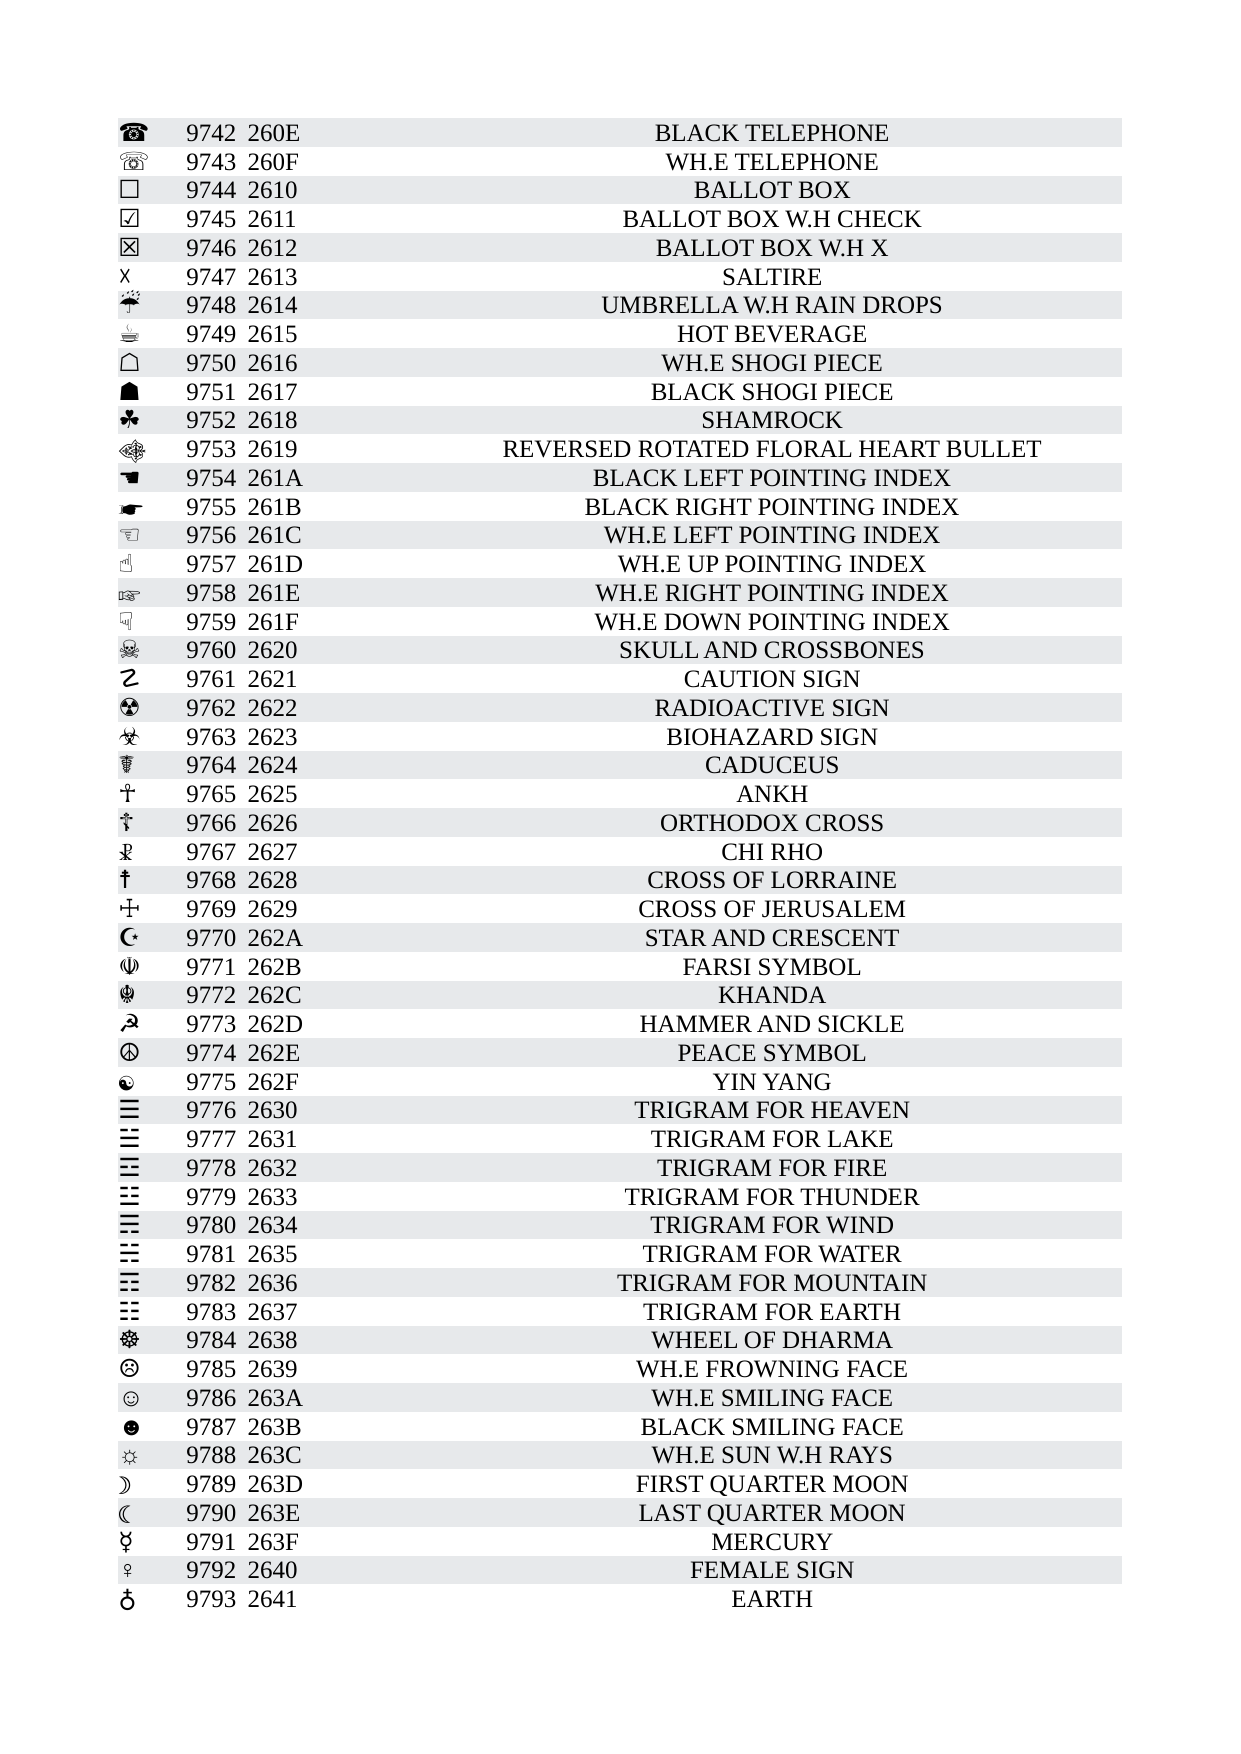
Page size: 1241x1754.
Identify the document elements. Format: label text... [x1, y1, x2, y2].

table_cell [320, 607, 422, 636]
table_cell [320, 262, 422, 291]
table_cell ☭ [118, 1009, 186, 1038]
table_cell 2627 [247, 837, 320, 866]
table_cell 260F [247, 147, 320, 176]
table_cell 9747 [186, 262, 247, 291]
table_cell WH.E SUN W.H RAYS [422, 1441, 1122, 1469]
table_cell [320, 1239, 422, 1268]
table_cell 2622 [247, 693, 320, 722]
table_cell 2615 [247, 319, 320, 348]
table_cell ♁ [118, 1584, 186, 1613]
table_cell [320, 1556, 422, 1584]
table_cell WH.E UP POINTING INDEX [422, 549, 1122, 578]
table_cell BLACK SMILING FACE [422, 1412, 1122, 1441]
table_cell ☖ [118, 348, 186, 377]
table_cell [320, 1038, 422, 1067]
table_cell 263D [247, 1469, 320, 1498]
table_cell [320, 118, 422, 147]
table_cell 9755 [186, 492, 247, 521]
table_cell [320, 1182, 422, 1211]
table_cell 2640 [247, 1556, 320, 1584]
table_cell STAR AND CRESCENT [422, 923, 1122, 952]
table_cell [320, 779, 422, 808]
table_cell REVERSED ROTATED FLORAL HEART BULLET [422, 434, 1122, 463]
table_cell [320, 722, 422, 751]
table_cell 9770 [186, 923, 247, 952]
table_cell [320, 1584, 422, 1613]
table_cell 9761 [186, 664, 247, 693]
table_cell ☮ [118, 1038, 186, 1067]
table_cell ☢ [118, 693, 186, 722]
table_cell [320, 1469, 422, 1498]
table_cell [320, 492, 422, 521]
table_cell [320, 1211, 422, 1239]
table_cell [320, 1153, 422, 1182]
table_cell ☽ [118, 1469, 186, 1498]
table_cell [320, 952, 422, 981]
table_cell ☫ [118, 952, 186, 981]
table_cell 9756 [186, 521, 247, 549]
table_cell ☙ [118, 434, 186, 463]
table_cell [320, 1326, 422, 1354]
table_cell 261F [247, 607, 320, 636]
table_cell CROSS OF LORRAINE [422, 866, 1122, 894]
table_cell ANKH [422, 779, 1122, 808]
table_cell ♀ [118, 1556, 186, 1584]
table_cell ☬ [118, 981, 186, 1009]
table_cell CROSS OF JERUSALEM [422, 894, 1122, 923]
table_cell 9784 [186, 1326, 247, 1354]
table_cell 2630 [247, 1096, 320, 1124]
table_cell 261E [247, 578, 320, 607]
table_cell BLACK RIGHT POINTING INDEX [422, 492, 1122, 521]
table_cell ☞ [118, 578, 186, 607]
table_cell ☒ [118, 233, 186, 262]
table_cell BALLOT BOX W.H X [422, 233, 1122, 262]
table_cell [320, 233, 422, 262]
table_cell ☘ [118, 406, 186, 434]
table_cell [320, 291, 422, 319]
table_cell 2625 [247, 779, 320, 808]
table_cell [320, 1498, 422, 1527]
table_cell ☷ [118, 1297, 186, 1326]
table_cell ☠ [118, 636, 186, 664]
table_cell 9754 [186, 463, 247, 492]
table_cell 2612 [247, 233, 320, 262]
table_cell [320, 176, 422, 204]
table_cell ☪ [118, 923, 186, 952]
table_cell 9768 [186, 866, 247, 894]
table_cell CAUTION SIGN [422, 664, 1122, 693]
table_cell 261A [247, 463, 320, 492]
table_cell 9773 [186, 1009, 247, 1038]
table_cell 2639 [247, 1354, 320, 1383]
table_cell 9783 [186, 1297, 247, 1326]
table_cell BLACK LEFT POINTING INDEX [422, 463, 1122, 492]
table_cell SALTIRE [422, 262, 1122, 291]
table_cell 2614 [247, 291, 320, 319]
table_cell 9788 [186, 1441, 247, 1469]
table_cell 9742 [186, 118, 247, 147]
table_cell BLACK TELEPHONE [422, 118, 1122, 147]
table_cell 9743 [186, 147, 247, 176]
table_cell 9793 [186, 1584, 247, 1613]
table_cell CADUCEUS [422, 751, 1122, 779]
table_cell 9757 [186, 549, 247, 578]
table_cell 262F [247, 1067, 320, 1096]
table_cell ☐ [118, 176, 186, 204]
table_cell BALLOT BOX [422, 176, 1122, 204]
table_cell ☲ [118, 1153, 186, 1182]
table_cell [320, 1268, 422, 1297]
table_cell [320, 837, 422, 866]
table_cell UMBRELLA W.H RAIN DROPS [422, 291, 1122, 319]
table_cell [320, 636, 422, 664]
table_cell 9748 [186, 291, 247, 319]
table_cell 263B [247, 1412, 320, 1441]
table_cell 9790 [186, 1498, 247, 1527]
table_cell TRIGRAM FOR WATER [422, 1239, 1122, 1268]
table_cell TRIGRAM FOR EARTH [422, 1297, 1122, 1326]
table_cell TRIGRAM FOR HEAVEN [422, 1096, 1122, 1124]
table_cell [320, 434, 422, 463]
table_cell ☰ [118, 1096, 186, 1124]
table_cell 2629 [247, 894, 320, 923]
table_cell 9762 [186, 693, 247, 722]
table_cell RADIOACTIVE SIGN [422, 693, 1122, 722]
table_cell 9744 [186, 176, 247, 204]
table_cell 9781 [186, 1239, 247, 1268]
table_cell MERCURY [422, 1527, 1122, 1556]
table_cell [320, 1297, 422, 1326]
table_cell 9789 [186, 1469, 247, 1498]
table_cell 2618 [247, 406, 320, 434]
table_cell 2626 [247, 808, 320, 837]
table_cell LAST QUARTER MOON [422, 1498, 1122, 1527]
table_cell [320, 1096, 422, 1124]
table_cell 261D [247, 549, 320, 578]
table_cell [320, 664, 422, 693]
table_cell [320, 1412, 422, 1441]
table_cell 9751 [186, 377, 247, 406]
table_cell 9763 [186, 722, 247, 751]
table_cell ☱ [118, 1124, 186, 1153]
table_cell ☝ [118, 549, 186, 578]
table_cell [320, 521, 422, 549]
table_cell EARTH [422, 1584, 1122, 1613]
table_cell [320, 894, 422, 923]
table_cell 262D [247, 1009, 320, 1038]
table_cell ☔ [118, 291, 186, 319]
table_cell TRIGRAM FOR WIND [422, 1211, 1122, 1239]
table_cell 262B [247, 952, 320, 981]
table_cell [320, 377, 422, 406]
table_cell 2632 [247, 1153, 320, 1182]
table_cell FEMALE SIGN [422, 1556, 1122, 1584]
table_cell 9792 [186, 1556, 247, 1584]
table_cell [320, 204, 422, 233]
table_cell ☎ [118, 118, 186, 147]
table_cell CHI RHO [422, 837, 1122, 866]
table_cell 2628 [247, 866, 320, 894]
table_cell KHANDA [422, 981, 1122, 1009]
table_cell TRIGRAM FOR FIRE [422, 1153, 1122, 1182]
table_cell 9765 [186, 779, 247, 808]
table_cell 9778 [186, 1153, 247, 1182]
table_cell ☳ [118, 1182, 186, 1211]
table_cell [320, 549, 422, 578]
table_cell ☗ [118, 377, 186, 406]
table_cell ☥ [118, 779, 186, 808]
table_cell WH.E SMILING FACE [422, 1383, 1122, 1412]
table_cell [320, 1124, 422, 1153]
table_cell 2617 [247, 377, 320, 406]
table_cell ☵ [118, 1239, 186, 1268]
table_cell 9771 [186, 952, 247, 981]
table_cell BIOHAZARD SIGN [422, 722, 1122, 751]
table_cell SHAMROCK [422, 406, 1122, 434]
table_cell ☤ [118, 751, 186, 779]
table_cell HOT BEVERAGE [422, 319, 1122, 348]
table_cell FARSI SYMBOL [422, 952, 1122, 981]
table_cell ORTHODOX CROSS [422, 808, 1122, 837]
table_cell [320, 981, 422, 1009]
table_cell 9745 [186, 204, 247, 233]
table_cell 9750 [186, 348, 247, 377]
table_cell 2624 [247, 751, 320, 779]
table_cell 9779 [186, 1182, 247, 1211]
table_cell 2620 [247, 636, 320, 664]
table_cell ☯ [118, 1067, 186, 1096]
table_cell [320, 319, 422, 348]
table_cell 2613 [247, 262, 320, 291]
table_cell ☹ [118, 1354, 186, 1383]
table_cell ☿ [118, 1527, 186, 1556]
table_cell 9776 [186, 1096, 247, 1124]
table_cell WH.E RIGHT POINTING INDEX [422, 578, 1122, 607]
table_cell 9752 [186, 406, 247, 434]
table_cell SKULL AND CROSSBONES [422, 636, 1122, 664]
table_cell WHEEL OF DHARMA [422, 1326, 1122, 1354]
table_cell 9760 [186, 636, 247, 664]
table_cell 2623 [247, 722, 320, 751]
table_cell [320, 693, 422, 722]
table_cell BALLOT BOX W.H CHECK [422, 204, 1122, 233]
table_cell [320, 751, 422, 779]
table_cell ☏ [118, 147, 186, 176]
table_cell BLACK SHOGI PIECE [422, 377, 1122, 406]
table_cell 9777 [186, 1124, 247, 1153]
table_cell 261B [247, 492, 320, 521]
table_cell 2611 [247, 204, 320, 233]
table_cell 9766 [186, 808, 247, 837]
table_cell ☚ [118, 463, 186, 492]
table_cell [320, 1383, 422, 1412]
table_cell 9786 [186, 1383, 247, 1412]
table_cell ☩ [118, 894, 186, 923]
table_cell ☼ [118, 1441, 186, 1469]
table_cell 9753 [186, 434, 247, 463]
table_cell ☧ [118, 837, 186, 866]
table_cell [320, 578, 422, 607]
table_cell 263C [247, 1441, 320, 1469]
table_cell [320, 808, 422, 837]
table_cell TRIGRAM FOR LAKE [422, 1124, 1122, 1153]
table_cell 9774 [186, 1038, 247, 1067]
table_cell ☴ [118, 1211, 186, 1239]
table_cell 262C [247, 981, 320, 1009]
table_cell TRIGRAM FOR THUNDER [422, 1182, 1122, 1211]
table_cell ☾ [118, 1498, 186, 1527]
table_cell 2641 [247, 1584, 320, 1613]
table_cell ☸ [118, 1326, 186, 1354]
table_cell 263A [247, 1383, 320, 1412]
table_cell ☺ [118, 1383, 186, 1412]
table_cell HAMMER AND SICKLE [422, 1009, 1122, 1038]
table_cell [320, 1441, 422, 1469]
table_cell ☶ [118, 1268, 186, 1297]
table_cell 262A [247, 923, 320, 952]
table_cell ☕ [118, 319, 186, 348]
table_cell 263E [247, 1498, 320, 1527]
table_cell [320, 147, 422, 176]
table_cell 2635 [247, 1239, 320, 1268]
table_cell 260E [247, 118, 320, 147]
table_cell ☦ [118, 808, 186, 837]
table_cell [320, 463, 422, 492]
table_cell ☑ [118, 204, 186, 233]
table_cell WH.E TELEPHONE [422, 147, 1122, 176]
table_cell [320, 1354, 422, 1383]
table_cell 9769 [186, 894, 247, 923]
table_cell 2638 [247, 1326, 320, 1354]
table_cell 9772 [186, 981, 247, 1009]
table_cell 9782 [186, 1268, 247, 1297]
table_cell 9791 [186, 1527, 247, 1556]
table_cell WH.E SHOGI PIECE [422, 348, 1122, 377]
table_cell 262E [247, 1038, 320, 1067]
table_cell FIRST QUARTER MOON [422, 1469, 1122, 1498]
table_cell 2621 [247, 664, 320, 693]
table_cell [320, 1067, 422, 1096]
table_cell ☻ [118, 1412, 186, 1441]
table_cell 9764 [186, 751, 247, 779]
table_cell 9787 [186, 1412, 247, 1441]
table_cell 9775 [186, 1067, 247, 1096]
table_cell ☣ [118, 722, 186, 751]
table_cell WH.E LEFT POINTING INDEX [422, 521, 1122, 549]
table_cell 9758 [186, 578, 247, 607]
table_cell 2634 [247, 1211, 320, 1239]
table_cell [320, 406, 422, 434]
table_cell [320, 1527, 422, 1556]
table_cell 9767 [186, 837, 247, 866]
table_cell [320, 923, 422, 952]
table_cell ☓ [118, 262, 186, 291]
table_cell 2637 [247, 1297, 320, 1326]
table_cell ☜ [118, 521, 186, 549]
table_cell 2633 [247, 1182, 320, 1211]
table_cell 9780 [186, 1211, 247, 1239]
table_cell [320, 348, 422, 377]
table_cell 9746 [186, 233, 247, 262]
table_cell 2616 [247, 348, 320, 377]
table_cell 9785 [186, 1354, 247, 1383]
table_cell 263F [247, 1527, 320, 1556]
table_cell 261C [247, 521, 320, 549]
table_cell 9749 [186, 319, 247, 348]
table_cell PEACE SYMBOL [422, 1038, 1122, 1067]
table_cell ☛ [118, 492, 186, 521]
table_cell 2610 [247, 176, 320, 204]
table_cell ☡ [118, 664, 186, 693]
table_cell WH.E DOWN POINTING INDEX [422, 607, 1122, 636]
table_cell 2631 [247, 1124, 320, 1153]
table_cell 2636 [247, 1268, 320, 1297]
table_cell [320, 1009, 422, 1038]
table_cell 9759 [186, 607, 247, 636]
table_cell ☨ [118, 866, 186, 894]
table_cell WH.E FROWNING FACE [422, 1354, 1122, 1383]
table_cell ☟ [118, 607, 186, 636]
table_cell YIN YANG [422, 1067, 1122, 1096]
table_cell TRIGRAM FOR MOUNTAIN [422, 1268, 1122, 1297]
table_cell [320, 866, 422, 894]
table_cell 2619 [247, 434, 320, 463]
